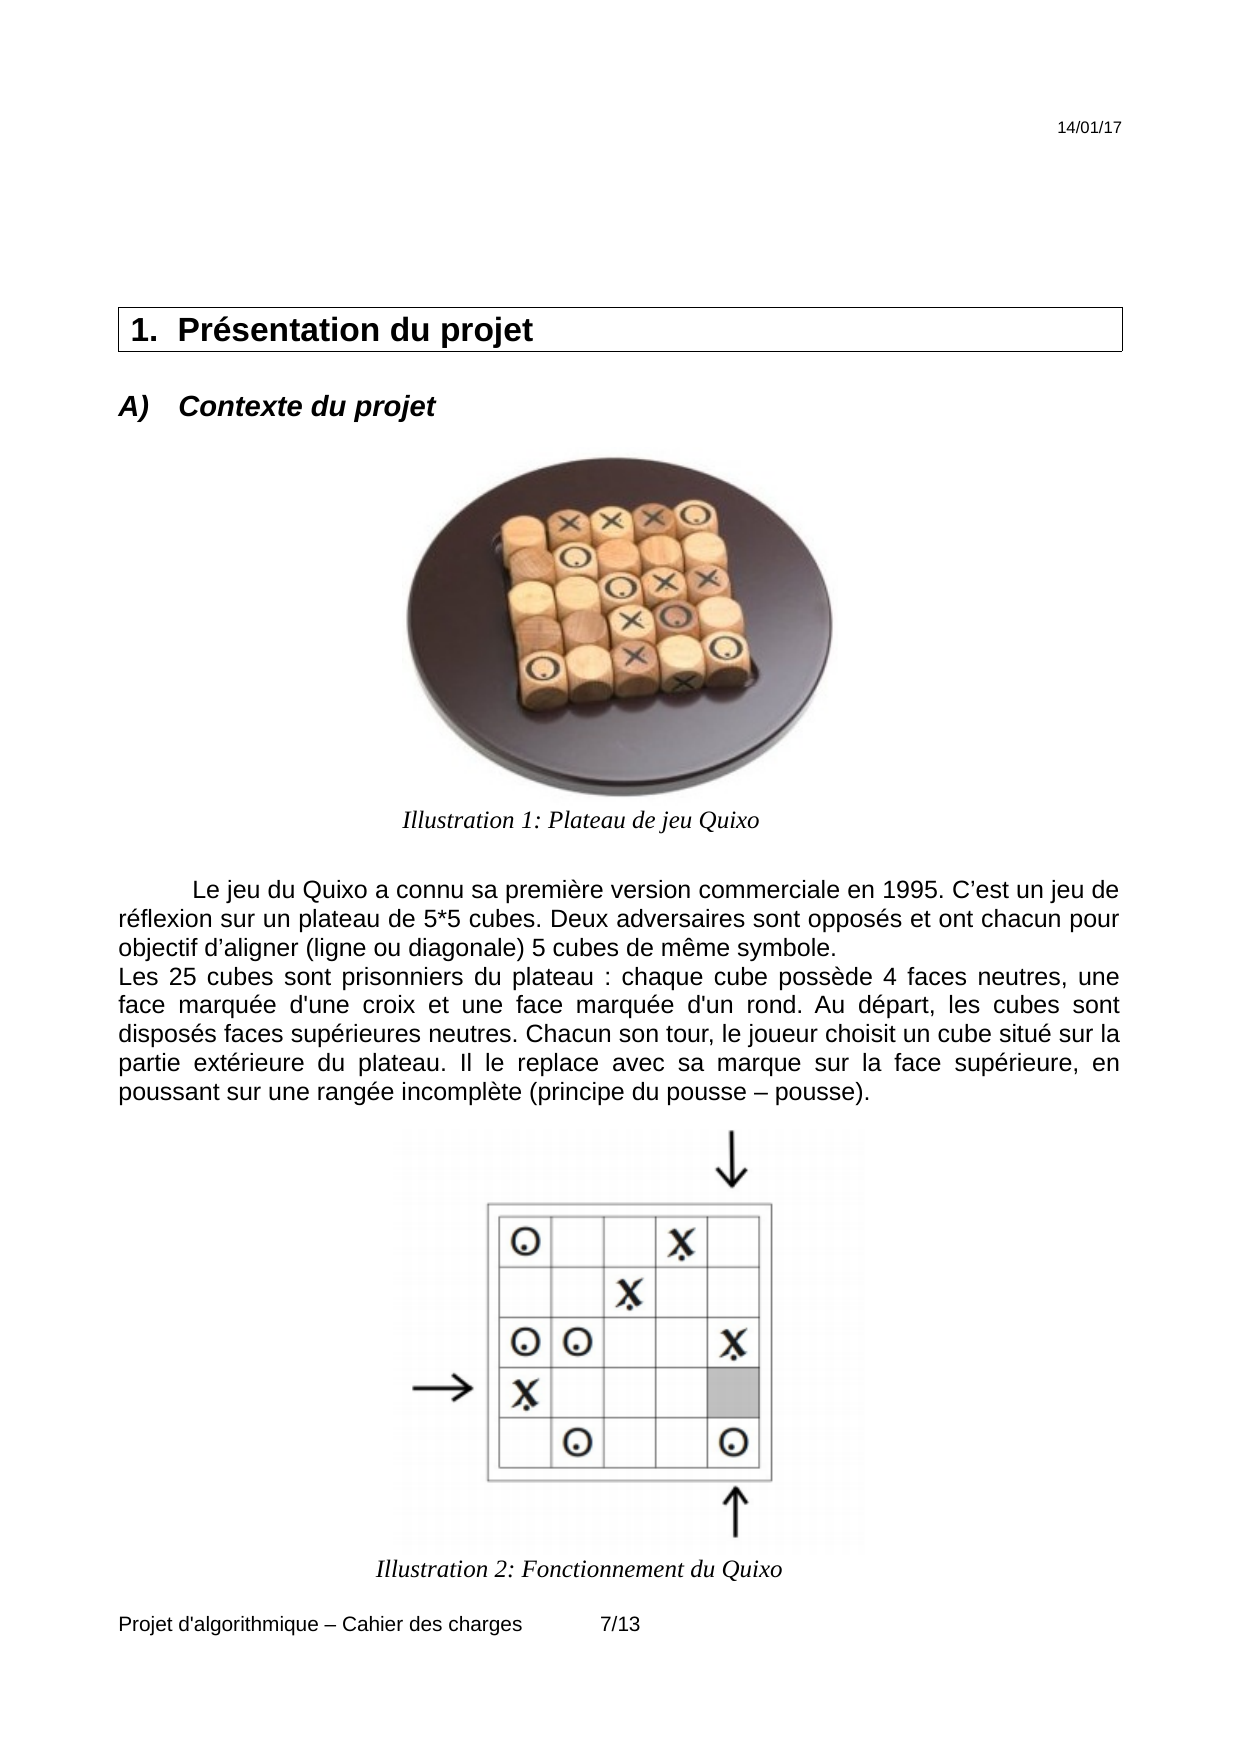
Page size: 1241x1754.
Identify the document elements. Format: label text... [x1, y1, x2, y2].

text Les 25 cubes sont prisonniers du plateau : chaque cube possède 4 faces neutres, une face marquée d'une croix et une face marquée d'un rond. Au départ, les cubes sont disposés faces supérieures neutres. Chacun son tour, le joueur choisit un cube situé sur la partie extérieure du plateau. Il le replace avec sa marque sur la face supérieure, en poussant sur une rangée incomplète (principe du pousse – pousse). [118, 962, 1122, 1105]
picture [402, 447, 838, 806]
subtitle Présentation du projet [119, 308, 1122, 351]
picture [375, 1129, 865, 1555]
text Illustration 1: Plateau de jeu Quixo [402, 806, 838, 834]
subtitle Contexte du projet [118, 389, 1122, 422]
text Le jeu du Quixo a connu sa première version commerciale en 1995. C’est un jeu de réflexion sur un plateau de 5*5 cubes. Deux adversaires sont opposés et ont chacun pour objectif d’aligner (ligne ou diagonale) 5 cubes de même symbole. [118, 875, 1122, 962]
text Illustration 2: Fonctionnement du Quixo [376, 1555, 864, 1583]
